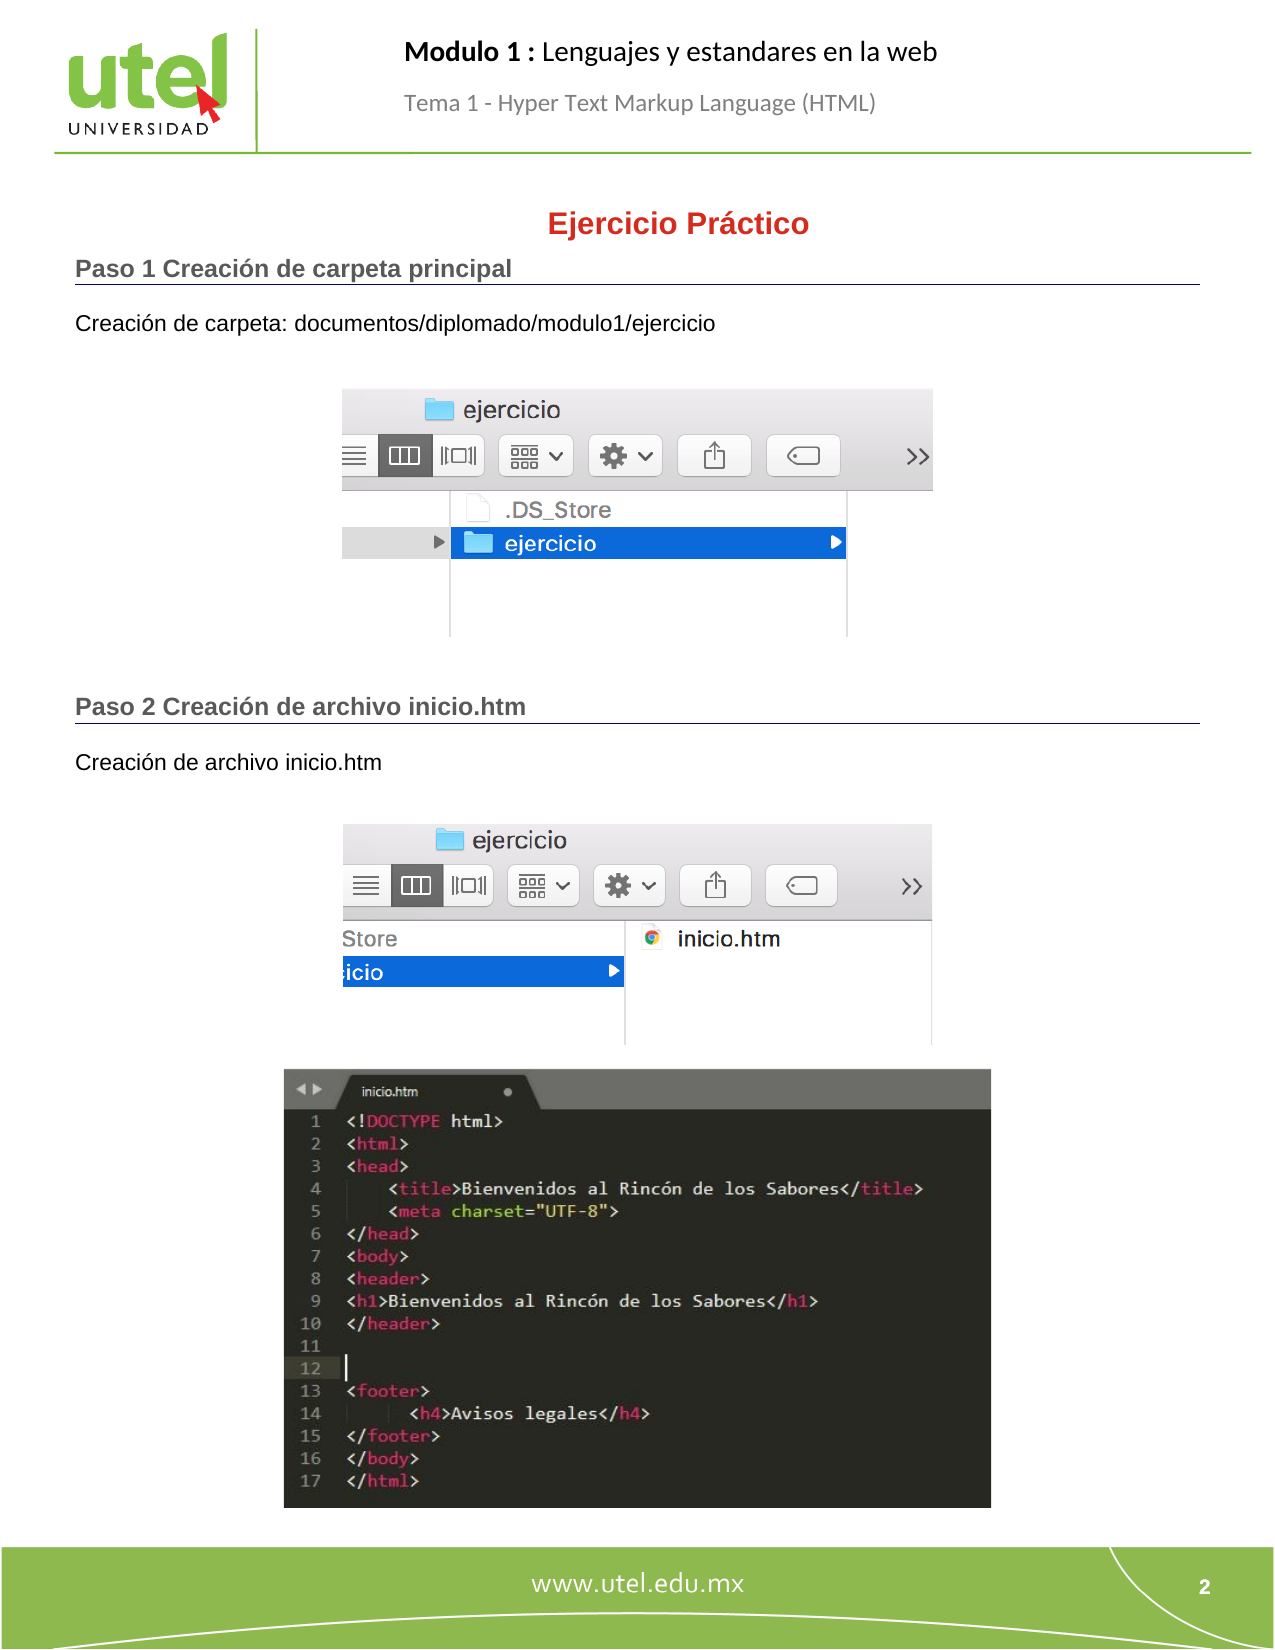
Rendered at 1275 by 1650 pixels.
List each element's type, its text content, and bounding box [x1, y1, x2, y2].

picture [67, 23, 228, 144]
text Creación de carpeta: documentos/diplomado/modulo1/ejercicio [75, 310, 1200, 337]
picture [343, 824, 933, 1045]
text Paso 2 Creación de archivo inicio.htm [75, 692, 1200, 723]
picture [342, 388, 933, 637]
text Ejercicio Práctico [474, 205, 1200, 241]
text Creación de archivo inicio.htm [75, 749, 1200, 775]
text Paso 1 Creación de carpeta principal [75, 253, 1200, 284]
picture [1, 1534, 1274, 1649]
picture [283, 1068, 992, 1508]
